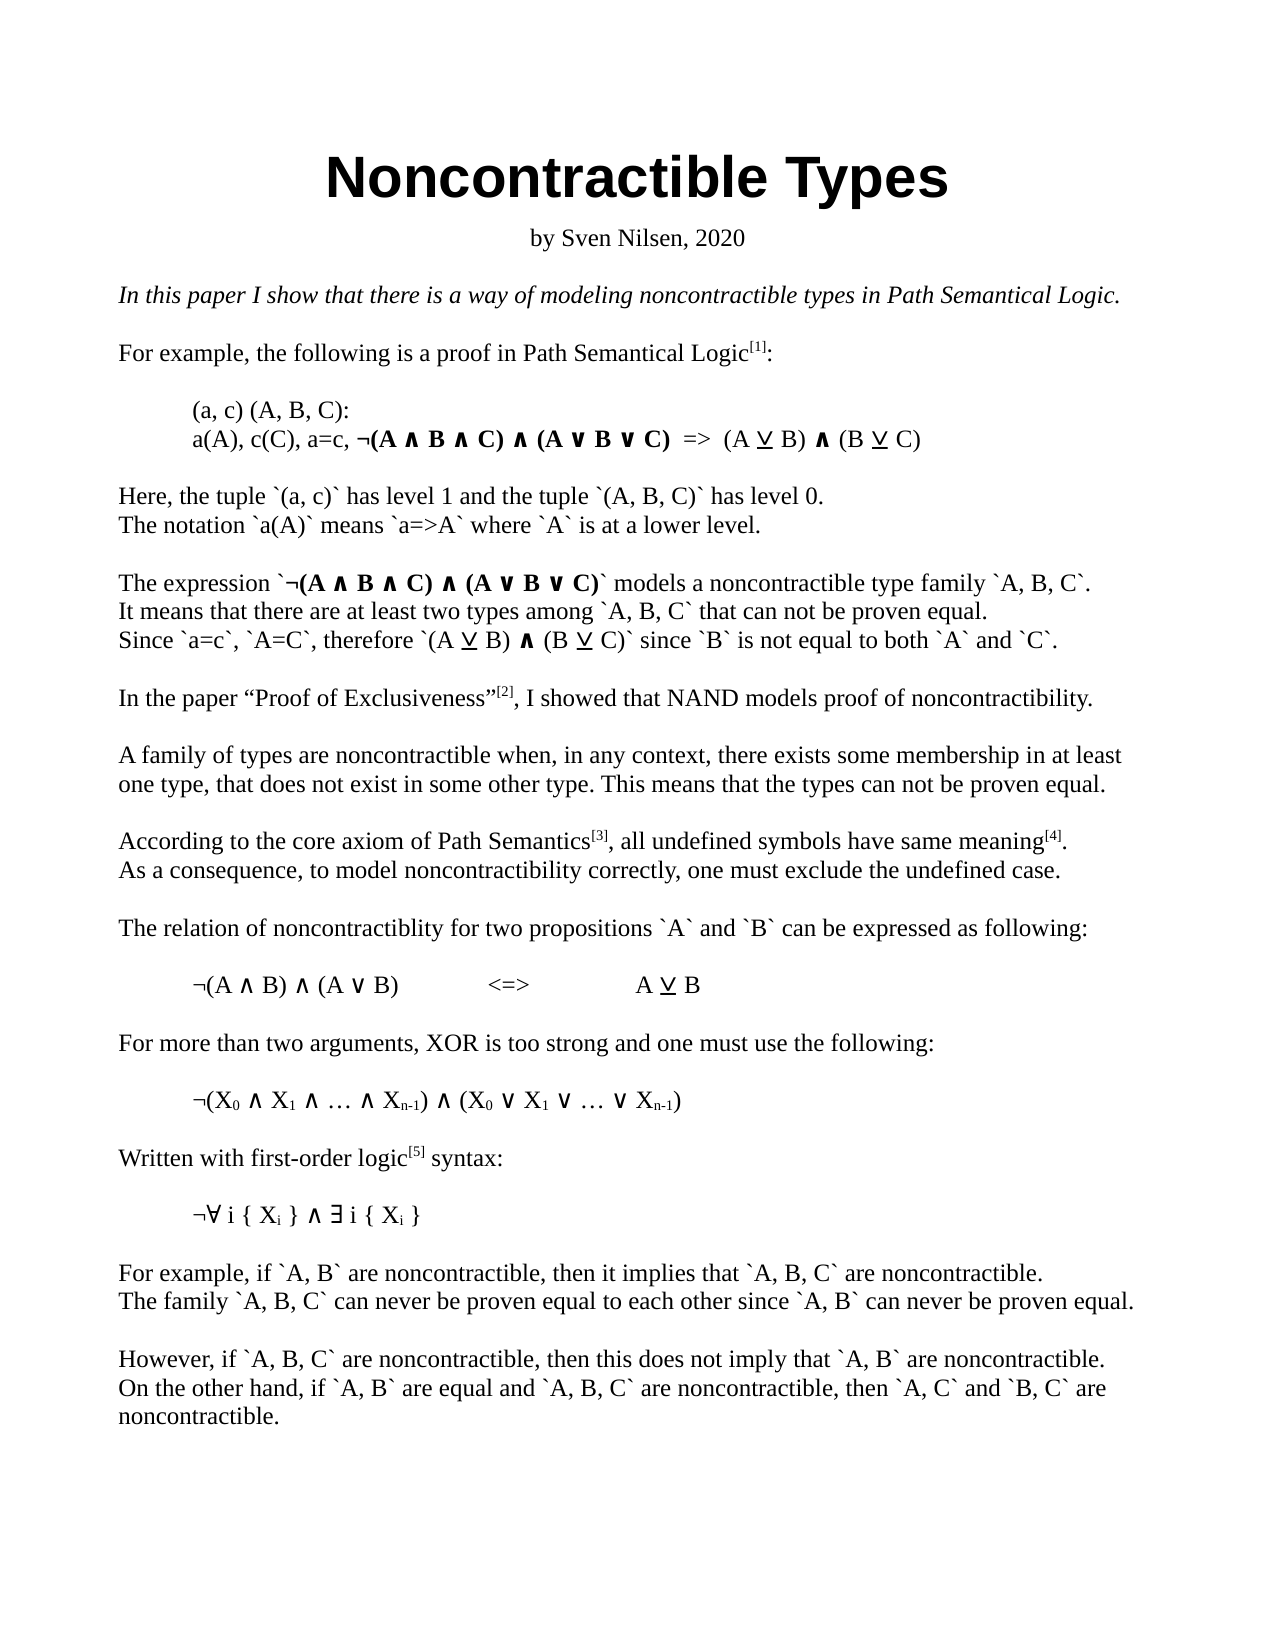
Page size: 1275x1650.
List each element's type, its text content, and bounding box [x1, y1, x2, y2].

text The expression `¬(A ∧ B ∧ C) ∧ (A ∨ B ∨ C)` models a noncontractible type family `A, B, C`. [118, 568, 1157, 596]
text Here, the tuple `(a, c)` has level 1 and the tuple `(A, B, C)` has level 0. [118, 481, 1157, 510]
text However, if `A, B, C` are noncontractible, then this does not imply that `A, B` are noncontractible. [118, 1344, 1157, 1373]
text The notation `a(A)` means `a=>A` where `A` is at a lower level. [118, 510, 1157, 539]
text ¬∀ i { Xi } ∧ ∃ i { Xi } [118, 1200, 1157, 1229]
text by Sven Nilsen, 2020 [118, 223, 1157, 251]
text A family of types are noncontractible when, in any context, there exists some membership in at least one type, that does not exist in some other type. This means that the types can not be proven equal. [118, 740, 1157, 798]
text (a, c) (A, B, C): [118, 395, 1157, 424]
text Written with first-order logic[5] syntax: [118, 1143, 1157, 1171]
text a(A), c(C), a=c, ¬(A ∧ B ∧ C) ∧ (A ∨ B ∨ C) => (A ⊻ B) ∧ (B ⊻ C) [118, 424, 1157, 453]
text ¬(A ∧ B) ∧ (A ∨ B) <=> A ⊻ B [118, 970, 1157, 999]
text The relation of noncontractiblity for two propositions `A` and `B` can be expressed as following: [118, 913, 1157, 941]
text It means that there are at least two types among `A, B, C` that can not be proven equal. [118, 596, 1157, 625]
text ¬(X0 ∧ X1 ∧ … ∧ Xn-1) ∧ (X0 ∨ X1 ∨ … ∨ Xn-1) [118, 1085, 1157, 1114]
text In the paper “Proof of Exclusiveness”[2], I showed that NAND models proof of noncontractibility. [118, 683, 1157, 711]
text On the other hand, if `A, B` are equal and `A, B, C` are noncontractible, then `A, C` and `B, C` are noncontractible. [118, 1373, 1157, 1430]
text In this paper I show that there is a way of modeling noncontractible types in Path Semantical Logic. [118, 280, 1157, 309]
text The family `A, B, C` can never be proven equal to each other since `A, B` can never be proven equal. [118, 1286, 1157, 1315]
text As a consequence, to model noncontractibility correctly, one must exclude the undefined case. [118, 855, 1157, 884]
text For example, if `A, B` are noncontractible, then it implies that `A, B, C` are noncontractible. [118, 1258, 1157, 1286]
text Since `a=c`, `A=C`, therefore `(A ⊻ B) ∧ (B ⊻ C)` since `B` is not equal to both `A` and `C`. [118, 625, 1157, 654]
title Noncontractible Types [118, 143, 1157, 210]
text For more than two arguments, XOR is too strong and one must use the following: [118, 1028, 1157, 1056]
text For example, the following is a proof in Path Semantical Logic[1]: [118, 338, 1157, 366]
text According to the core axiom of Path Semantics[3], all undefined symbols have same meaning[4]. [118, 826, 1157, 855]
